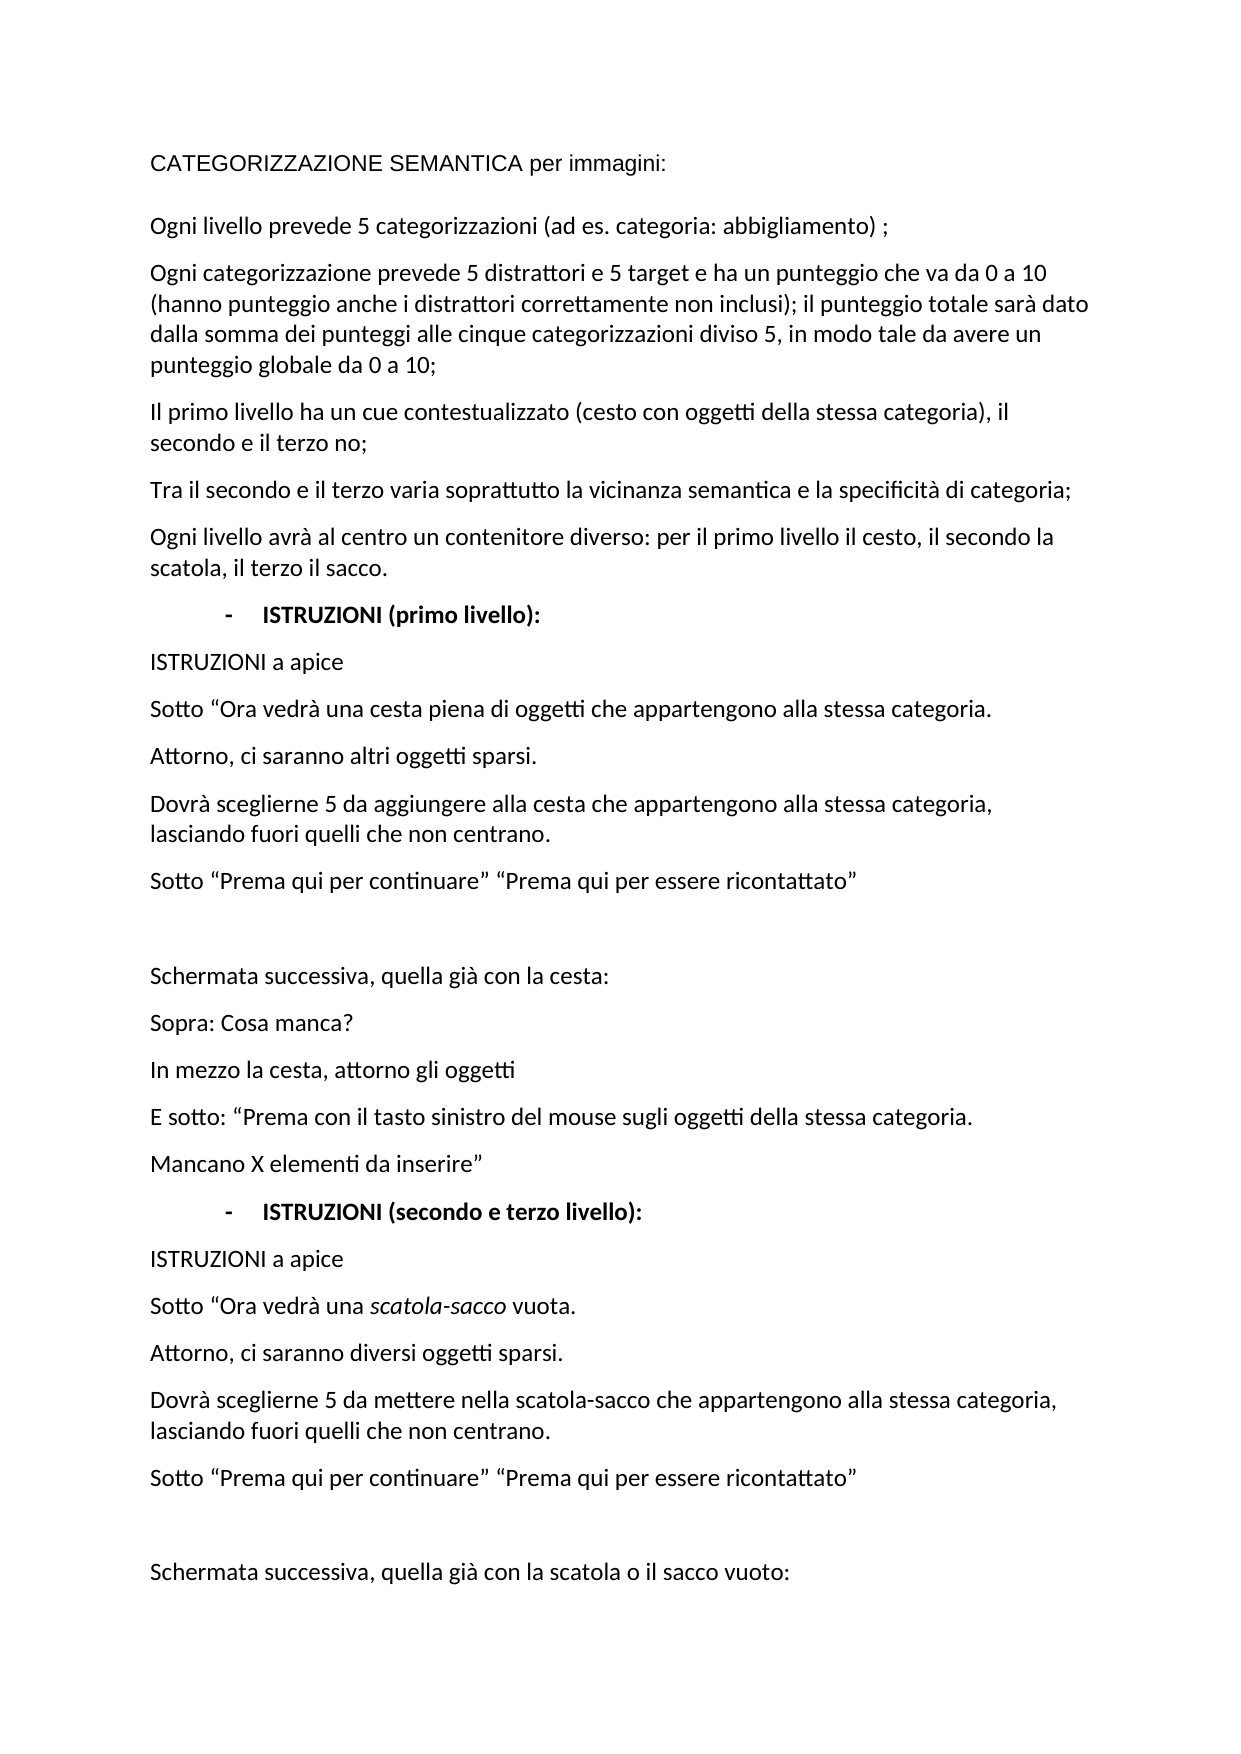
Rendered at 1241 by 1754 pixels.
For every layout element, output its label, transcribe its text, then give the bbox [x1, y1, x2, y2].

text In mezzo la cesta, attorno gli oggetti [150, 1054, 1090, 1085]
text CATEGORIZZAZIONE SEMANTICA per immagini: [150, 150, 1090, 176]
text Tra il secondo e il terzo varia soprattutto la vicinanza semantica e la specificità di categoria; [150, 474, 1090, 504]
text Sotto “Ora vedrà una cesta piena di oggetti che appartengono alla stessa categoria. [150, 693, 1090, 724]
text Dovrà sceglierne 5 da aggiungere alla cesta che appartengono alla stessa categoria, lasciando fuori quelli che non centrano. [150, 788, 1090, 849]
text Sotto “Prema qui per continuare” “Prema qui per essere ricontattato” [150, 1462, 1090, 1493]
text Dovrà sceglierne 5 da mettere nella scatola-sacco che appartengono alla stessa categoria, lasciando fuori quelli che non centrano. [150, 1384, 1090, 1446]
list ISTRUZIONI (secondo e terzo livello): [225, 1196, 1090, 1226]
text Schermata successiva, quella già con la cesta: [150, 960, 1090, 990]
text Sopra: Cosa manca? [150, 1007, 1090, 1037]
text Ogni livello prevede 5 categorizzazioni (ad es. categoria: abbigliamento) ; [150, 210, 1090, 241]
text Sotto “Ora vedrà una scatola-sacco vuota. [150, 1290, 1090, 1321]
text Sotto “Prema qui per continuare” “Prema qui per essere ricontattato” [150, 865, 1090, 896]
text E sotto: “Prema con il tasto sinistro del mouse sugli oggetti della stessa categoria. [150, 1101, 1090, 1132]
text Attorno, ci saranno altri oggetti sparsi. [150, 741, 1090, 771]
text Attorno, ci saranno diversi oggetti sparsi. [150, 1337, 1090, 1368]
text ISTRUZIONI a apice [150, 646, 1090, 677]
text Ogni livello avrà al centro un contenitore diverso: per il primo livello il cesto, il secondo la scatola, il terzo il sacco. [150, 521, 1090, 582]
list ISTRUZIONI (primo livello): [225, 599, 1090, 629]
text Mancano X elementi da inserire” [150, 1148, 1090, 1179]
text Schermata successiva, quella già con la scatola o il sacco vuoto: [150, 1557, 1090, 1587]
text Il primo livello ha un cue contestualizzato (cesto con oggetti della stessa categoria), il secondo e il terzo no; [150, 396, 1090, 457]
text Ogni categorizzazione prevede 5 distrattori e 5 target e ha un punteggio che va da 0 a 10 (hanno punteggio anche i distrattori correttamente non inclusi); il punteggio totale sarà dato dalla somma dei punteggi alle cinque categorizzazioni diviso 5, in modo tale da avere un punteggio globale da 0 a 10; [150, 258, 1090, 380]
text ISTRUZIONI a apice [150, 1243, 1090, 1273]
